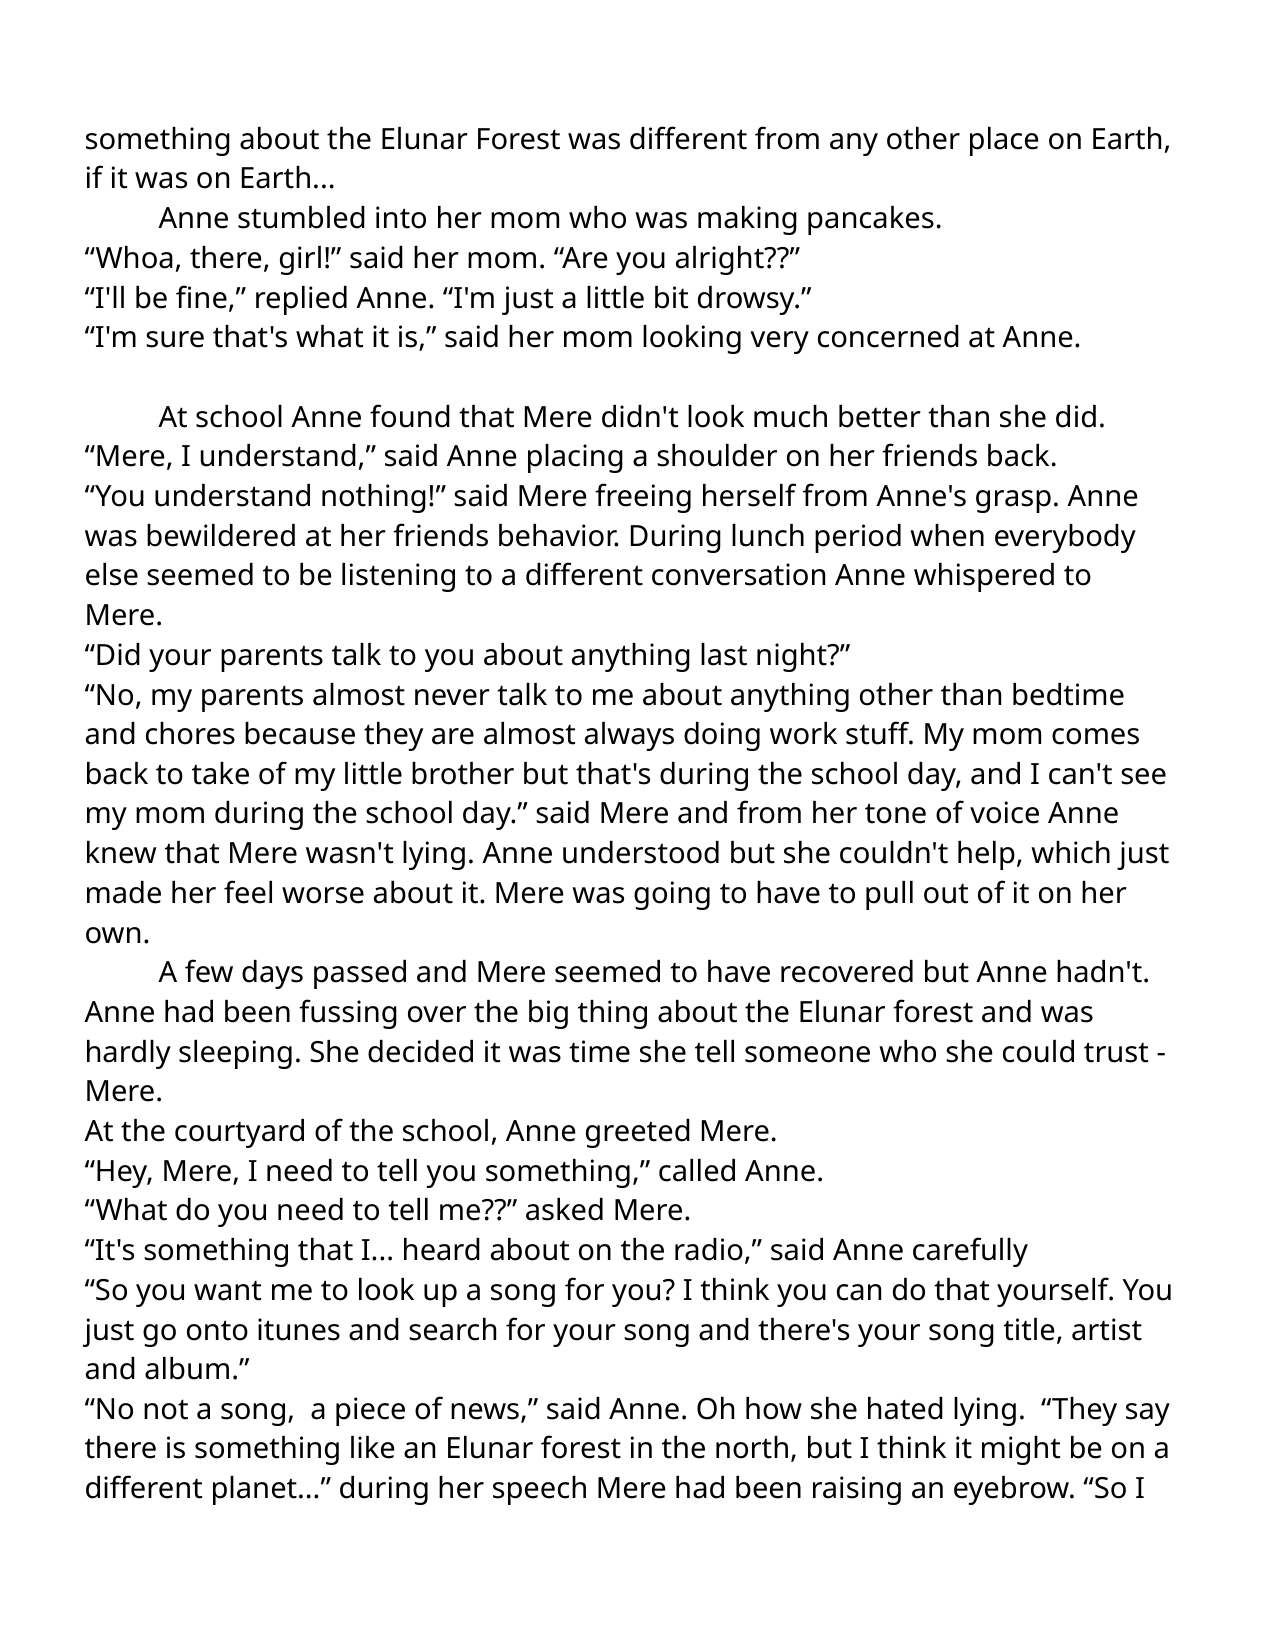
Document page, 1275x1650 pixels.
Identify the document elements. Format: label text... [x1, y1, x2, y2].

text “No, my parents almost never talk to me about anything other than bedtime and chores because they are almost always doing work stuff. My mom comes back to take of my little brother but that's during the school day, and I can't see my mom during the school day.” said Mere and from her tone of voice Anne knew that Mere wasn't lying. Anne understood but she couldn't help, which just made her feel worse about it. Mere was going to have to pull out of it on her own. [84, 674, 1177, 952]
text “What do you need to tell me??” asked Mere. [84, 1190, 1177, 1229]
text At school Anne found that Mere didn't look much better than she did. [84, 396, 1177, 436]
text “Hey, Mere, I need to tell you something,” called Anne. [84, 1150, 1177, 1190]
text “I'll be fine,” replied Anne. “I'm just a little bit drowsy.” [84, 277, 1177, 317]
text A few days passed and Mere seemed to have recovered but Anne hadn't. Anne had been fussing over the big thing about the Elunar forest and was hardly sleeping. She decided it was time she tell someone who she could trust - Mere. [84, 952, 1177, 1110]
text “Did your parents talk to you about anything last night?” [84, 634, 1177, 674]
text “No not a song, a piece of news,” said Anne. Oh how she hated lying. “They say there is something like an Elunar forest in the north, but I think it might be on a different planet...” during her speech Mere had been raising an eyebrow. “So I [84, 1388, 1177, 1507]
text “It's something that I... heard about on the radio,” said Anne carefully [84, 1229, 1177, 1269]
text “Mere, I understand,” said Anne placing a shoulder on her friends back. [84, 436, 1177, 475]
text something about the Elunar Forest was different from any other place on Earth, if it was on Earth... [84, 118, 1177, 197]
text At the courtyard of the school, Anne greeted Mere. [84, 1110, 1177, 1150]
text “Whoa, there, girl!” said her mom. “Are you alright??” [84, 237, 1177, 277]
text “I'm sure that's what it is,” said her mom looking very concerned at Anne. [84, 317, 1177, 356]
text Anne stumbled into her mom who was making pancakes. [84, 197, 1177, 237]
text “You understand nothing!” said Mere freeing herself from Anne's grasp. Anne was bewildered at her friends behavior. During lunch period when everybody else seemed to be listening to a different conversation Anne whispered to Mere. [84, 475, 1177, 634]
text “So you want me to look up a song for you? I think you can do that yourself. You just go onto itunes and search for your song and there's your song title, artist and album.” [84, 1269, 1177, 1388]
